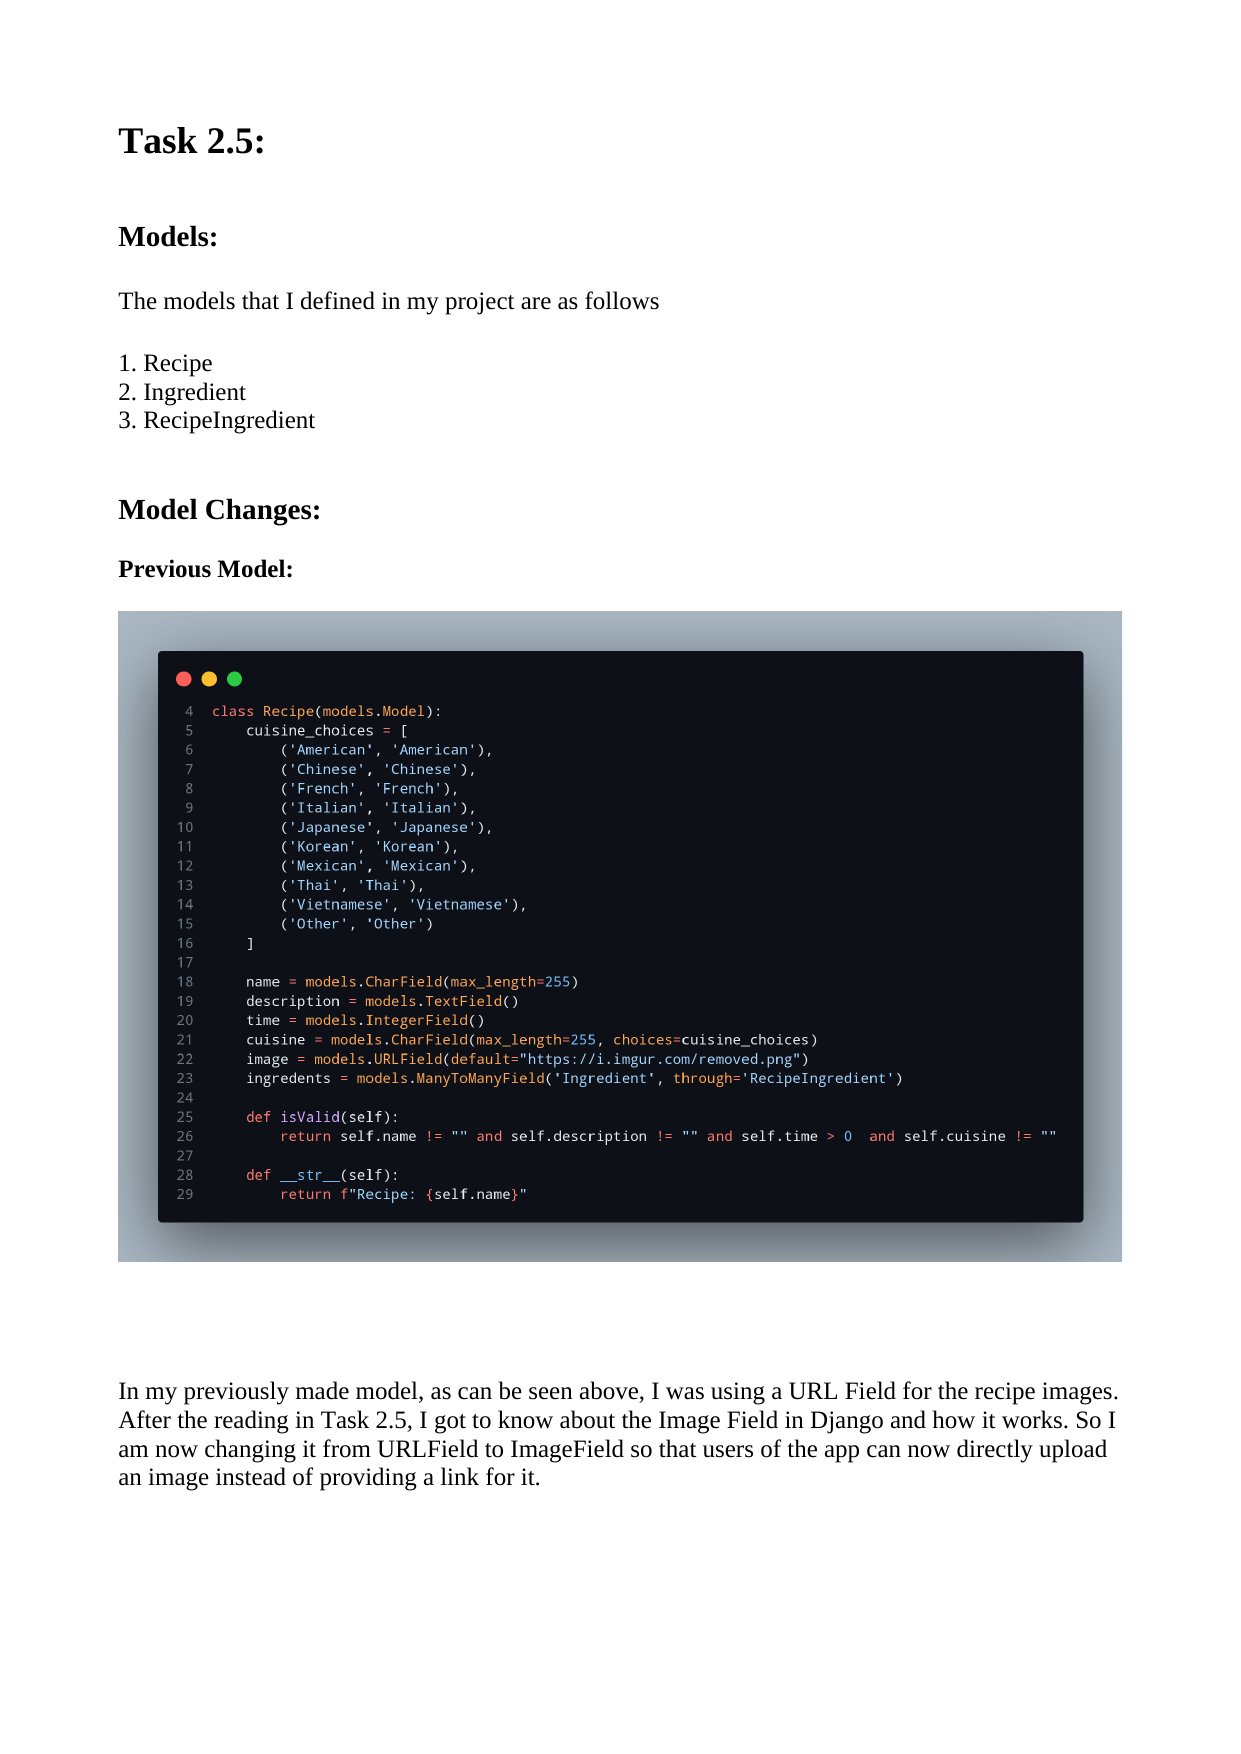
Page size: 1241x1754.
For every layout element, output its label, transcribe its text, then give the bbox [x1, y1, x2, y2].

text Model Changes: [118, 492, 1122, 525]
text 2. Ingredient [118, 377, 1122, 406]
text Models: [118, 219, 1122, 252]
text In my previously made model, as can be seen above, I was using a URL Field for the recipe images. After the reading in Task 2.5, I got to know about the Image Field in Django and how it works. So I am now changing it from URLField to ImageField so that users of the app can now directly upload an image instead of providing a link for it. [118, 1376, 1122, 1491]
text 1. Recipe [118, 348, 1122, 377]
text Task 2.5: [118, 118, 1122, 161]
text 3. RecipeIngredient [118, 406, 1122, 434]
text The models that I defined in my project are as follows [118, 286, 1122, 314]
text Previous Model: [118, 554, 1122, 583]
picture [118, 611, 1123, 1262]
